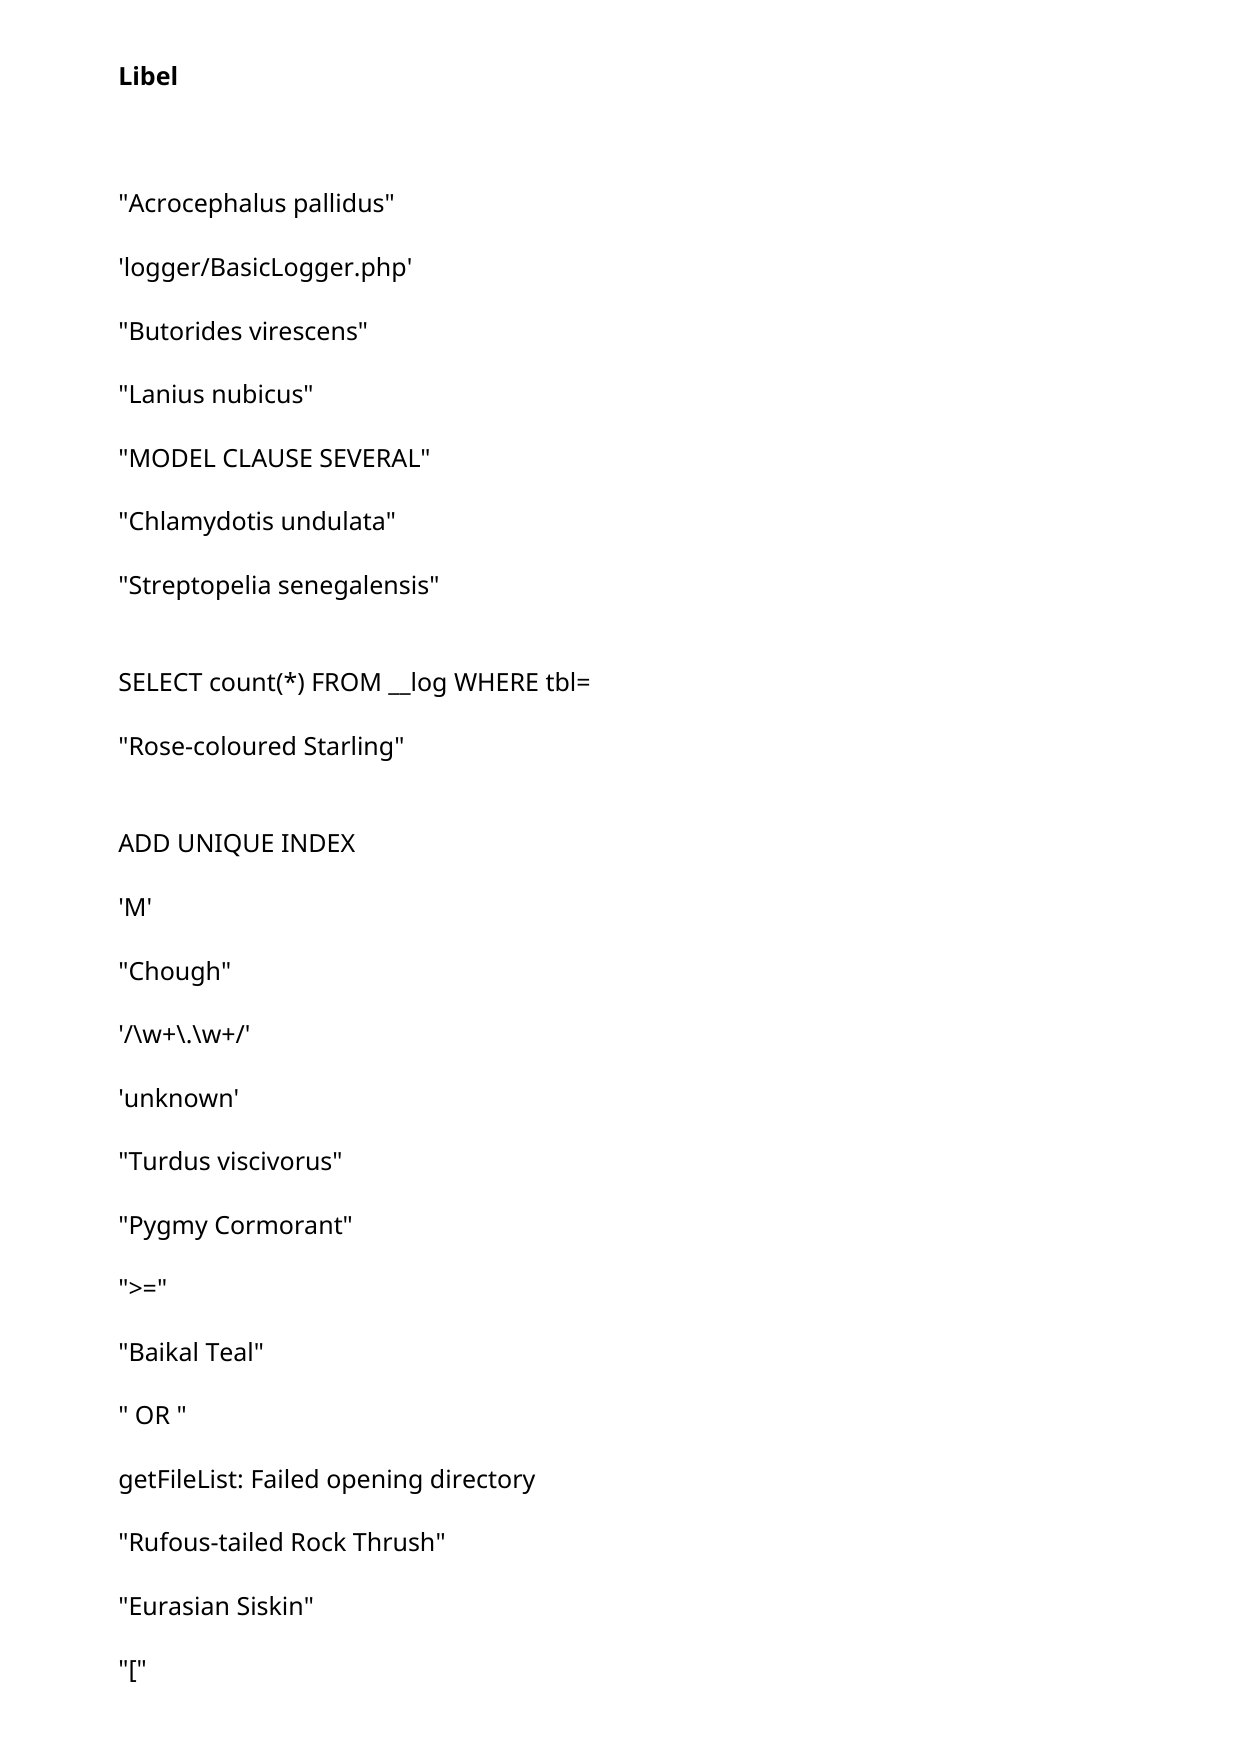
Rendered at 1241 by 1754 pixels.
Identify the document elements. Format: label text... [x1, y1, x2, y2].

table_cell [118, 123, 1240, 186]
table_cell "Eurasian Siskin" [118, 1589, 1240, 1652]
table_cell "Rose-coloured Starling" [118, 729, 1240, 792]
table_cell "Rufous-tailed Rock Thrush" [118, 1525, 1240, 1589]
table_header Libel [118, 59, 1240, 123]
table_cell getFileList: Failed opening directory [118, 1462, 1240, 1525]
table_cell 'unknown' [118, 1080, 1240, 1144]
table_cell SELECT count(*) FROM __log WHERE tbl= [118, 631, 1240, 728]
table_cell 'logger/BasicLogger.php' [118, 250, 1240, 313]
table_cell ADD UNIQUE INDEX [118, 792, 1240, 890]
table_cell "Streptopelia senegalensis" [118, 568, 1240, 631]
table_cell "Acrocephalus pallidus" [118, 186, 1240, 250]
table_cell '/\w+\.\w+/' [118, 1017, 1240, 1080]
table_cell 'M' [118, 890, 1240, 953]
table_cell "[" [118, 1652, 1240, 1686]
table_cell ">=" [118, 1271, 1240, 1334]
table_cell "Butorides virescens" [118, 313, 1240, 377]
table_cell "Chough" [118, 953, 1240, 1017]
table_cell " OR " [118, 1398, 1240, 1462]
table_cell "Chlamydotis undulata" [118, 504, 1240, 567]
table_cell "MODEL CLAUSE SEVERAL" [118, 440, 1240, 504]
table_cell "Turdus viscivorus" [118, 1144, 1240, 1207]
table_cell "Baikal Teal" [118, 1335, 1240, 1398]
table_cell "Pygmy Cormorant" [118, 1208, 1240, 1271]
table_cell "Lanius nubicus" [118, 377, 1240, 440]
